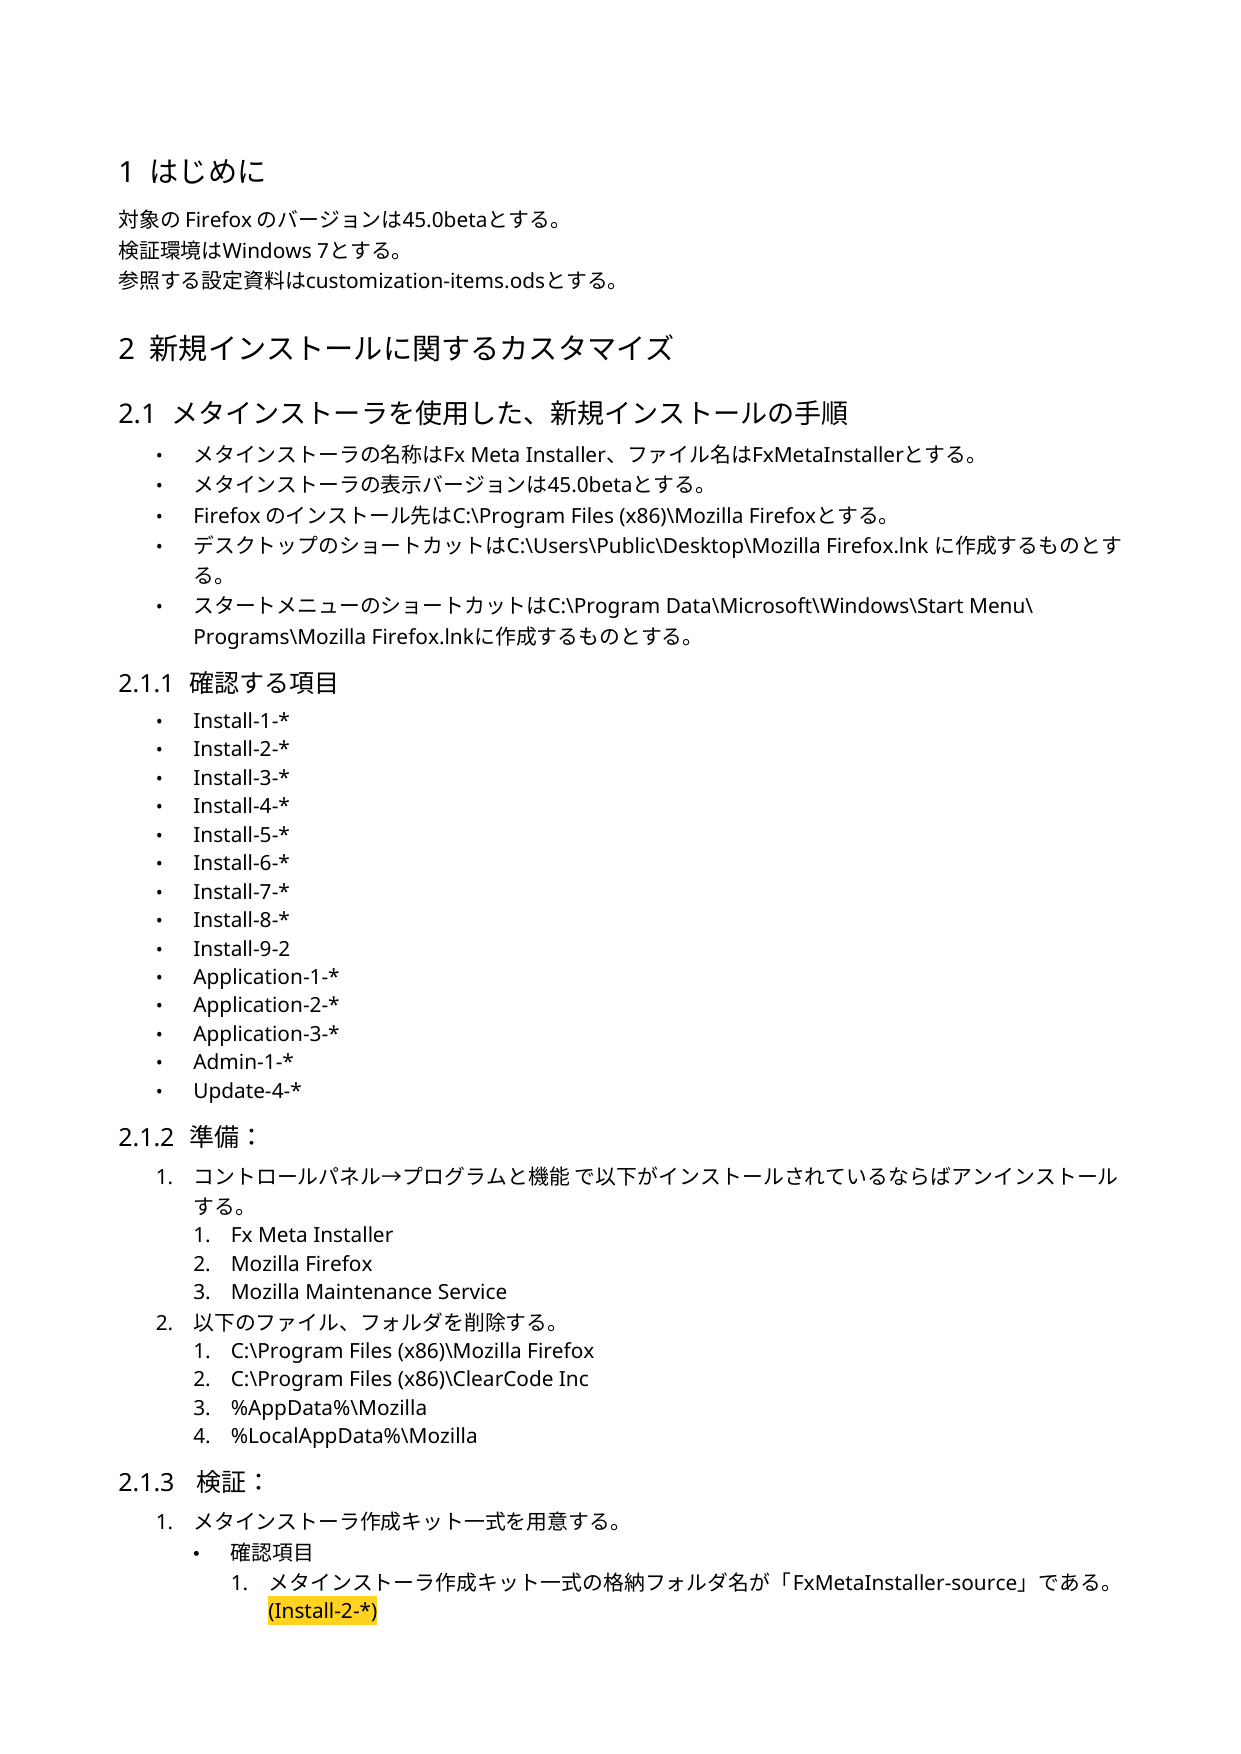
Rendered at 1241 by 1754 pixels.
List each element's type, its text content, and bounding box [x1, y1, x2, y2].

list C:\Program Files (x86)\Mozilla Firefox [193, 1336, 1122, 1364]
list メタインストーラ作成キット一式を用意する。 [156, 1506, 1122, 1536]
subtitle はじめに [118, 149, 1122, 191]
list Install-1-* [156, 706, 1122, 734]
list %AppData%\Mozilla [193, 1393, 1122, 1421]
list メタインストーラの名称はFx Meta Installer、ファイル名はFxMetaInstallerとする。 [156, 438, 1122, 469]
list C:\Program Files (x86)\ClearCode Inc [193, 1364, 1122, 1393]
list Install-5-* [156, 820, 1122, 848]
list Mozilla Firefox [193, 1249, 1122, 1277]
subtitle 検証： [118, 1463, 1122, 1499]
list Firefoxのインストール先はC:\Program Files (x86)\Mozilla Firefoxとする。 [156, 499, 1122, 529]
list Install-4-* [156, 791, 1122, 820]
list 確認項目 [193, 1536, 1122, 1566]
list Admin-1-* [156, 1047, 1122, 1076]
list Install-2-* [156, 734, 1122, 763]
subtitle 新規インストールに関するカスタマイズ [118, 325, 1122, 368]
subtitle 準備： [118, 1117, 1122, 1153]
list Application-2-* [156, 991, 1122, 1019]
list メタインストーラ作成キット一式の格納フォルダ名が「FxMetaInstaller-source」である。(Install-2-*) [231, 1566, 1122, 1625]
list Install-8-* [156, 905, 1122, 934]
list デスクトップのショートカットはC:\Users\Public\Desktop\Mozilla Firefox.lnk に作成するものとする。 [156, 529, 1122, 590]
list メタインストーラの表示バージョンは45.0betaとする。 [156, 469, 1122, 499]
subtitle 確認する項目 [118, 663, 1122, 700]
list Install-9-2 [156, 934, 1122, 962]
text 参照する設定資料はcustomization-items.odsとする。 [118, 264, 1122, 294]
list %LocalAppData%\Mozilla [193, 1421, 1122, 1450]
list 以下のファイル、フォルダを削除する。 [156, 1306, 1122, 1336]
list コントロールパネル→プログラムと機能 で以下がインストールされているならばアンインストールする。 [156, 1160, 1122, 1221]
text 検証環境はWindows 7とする。 [118, 234, 1122, 264]
list Mozilla Maintenance Service [193, 1277, 1122, 1306]
list Install-7-* [156, 877, 1122, 905]
list Fx Meta Installer [193, 1221, 1122, 1249]
text 対象のFirefoxのバージョンは45.0betaとする。 [118, 204, 1122, 234]
subtitle メタインストーラを使用した、新規インストールの手順 [118, 392, 1122, 432]
list Update-4-* [156, 1076, 1122, 1104]
list Application-1-* [156, 962, 1122, 991]
list Install-3-* [156, 763, 1122, 791]
list Install-6-* [156, 848, 1122, 877]
list Application-3-* [156, 1019, 1122, 1047]
list スタートメニューのショートカットはC:\Program Data\Microsoft\Windows\Start Menu\Programs\Mozilla Firefox.lnkに作成するものとする。 [156, 590, 1122, 650]
